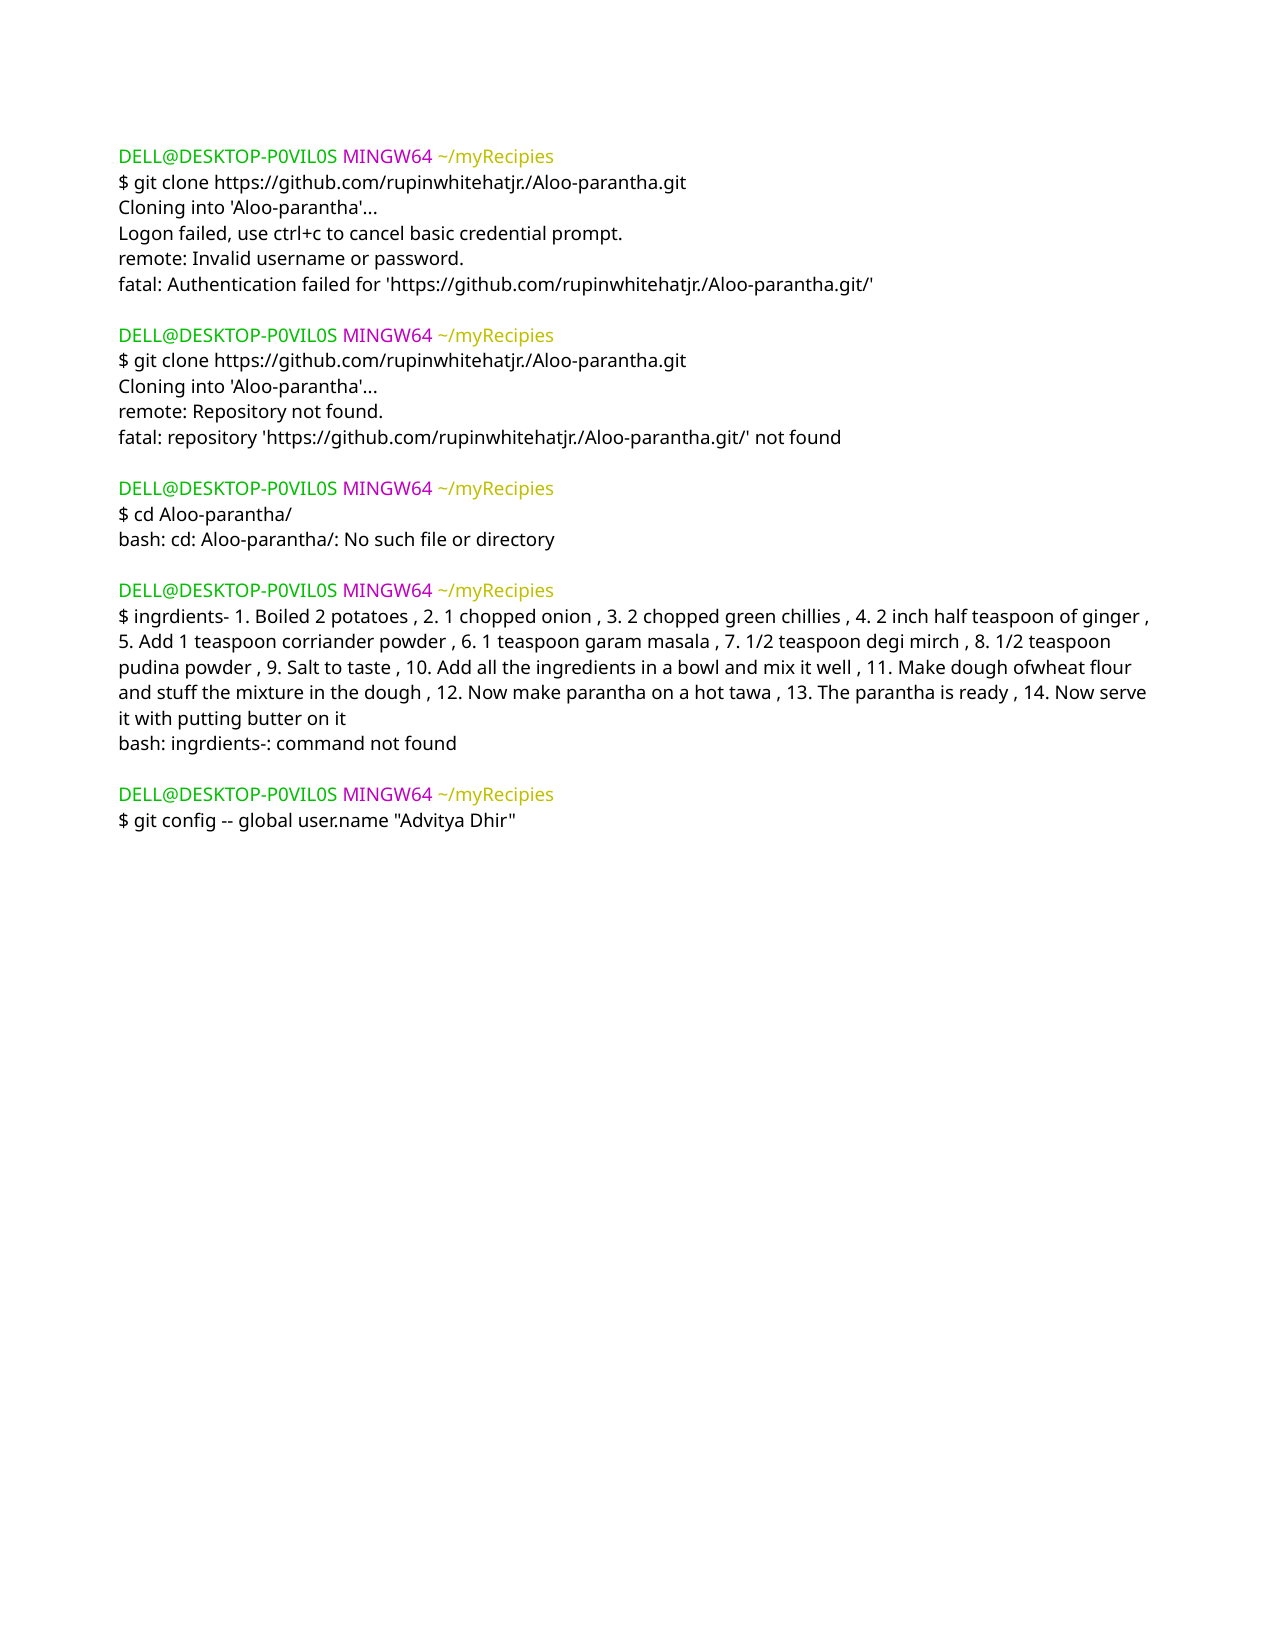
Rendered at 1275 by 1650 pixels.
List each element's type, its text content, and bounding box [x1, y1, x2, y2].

text DELL@DESKTOP-P0VIL0S MINGW64 ~/myRecipies [118, 782, 1157, 807]
text DELL@DESKTOP-P0VIL0S MINGW64 ~/myRecipies [118, 475, 1157, 501]
text Cloning into 'Aloo-parantha'... [118, 373, 1157, 399]
text bash: ingrdients-: command not found [118, 731, 1157, 756]
text $ cd Aloo-parantha/ [118, 501, 1157, 526]
text DELL@DESKTOP-P0VIL0S MINGW64 ~/myRecipies [118, 577, 1157, 603]
text $ git config -- global user.name "Advitya Dhir" [118, 807, 1157, 833]
text $ git clone https://github.com/rupinwhitehatjr./Aloo-parantha.git [118, 169, 1157, 195]
text DELL@DESKTOP-P0VIL0S MINGW64 ~/myRecipies [118, 144, 1157, 169]
text DELL@DESKTOP-P0VIL0S MINGW64 ~/myRecipies [118, 322, 1157, 348]
text Logon failed, use ctrl+c to cancel basic credential prompt. [118, 220, 1157, 246]
text remote: Invalid username or password. [118, 246, 1157, 271]
text fatal: Authentication failed for 'https://github.com/rupinwhitehatjr./Aloo-parantha.git/' [118, 271, 1157, 297]
text Cloning into 'Aloo-parantha'... [118, 195, 1157, 220]
text fatal: repository 'https://github.com/rupinwhitehatjr./Aloo-parantha.git/' not found [118, 424, 1157, 450]
text remote: Repository not found. [118, 399, 1157, 424]
text bash: cd: Aloo-parantha/: No such file or directory [118, 526, 1157, 552]
text $ ingrdients- 1. Boiled 2 potatoes , 2. 1 chopped onion , 3. 2 chopped green chillies , 4. 2 inch half teaspoon of ginger , 5. Add 1 teaspoon corriander powder , 6. 1 teaspoon garam masala , 7. 1/2 teaspoon degi mirch , 8. 1/2 teaspoon pudina powder , 9. Salt to taste , 10. Add all the ingredients in a bowl and mix it well , 11. Make dough ofwheat flour and stuff the mixture in the dough , 12. Now make parantha on a hot tawa , 13. The parantha is ready , 14. Now serve it with putting butter on it [118, 603, 1157, 731]
text $ git clone https://github.com/rupinwhitehatjr./Aloo-parantha.git [118, 348, 1157, 373]
